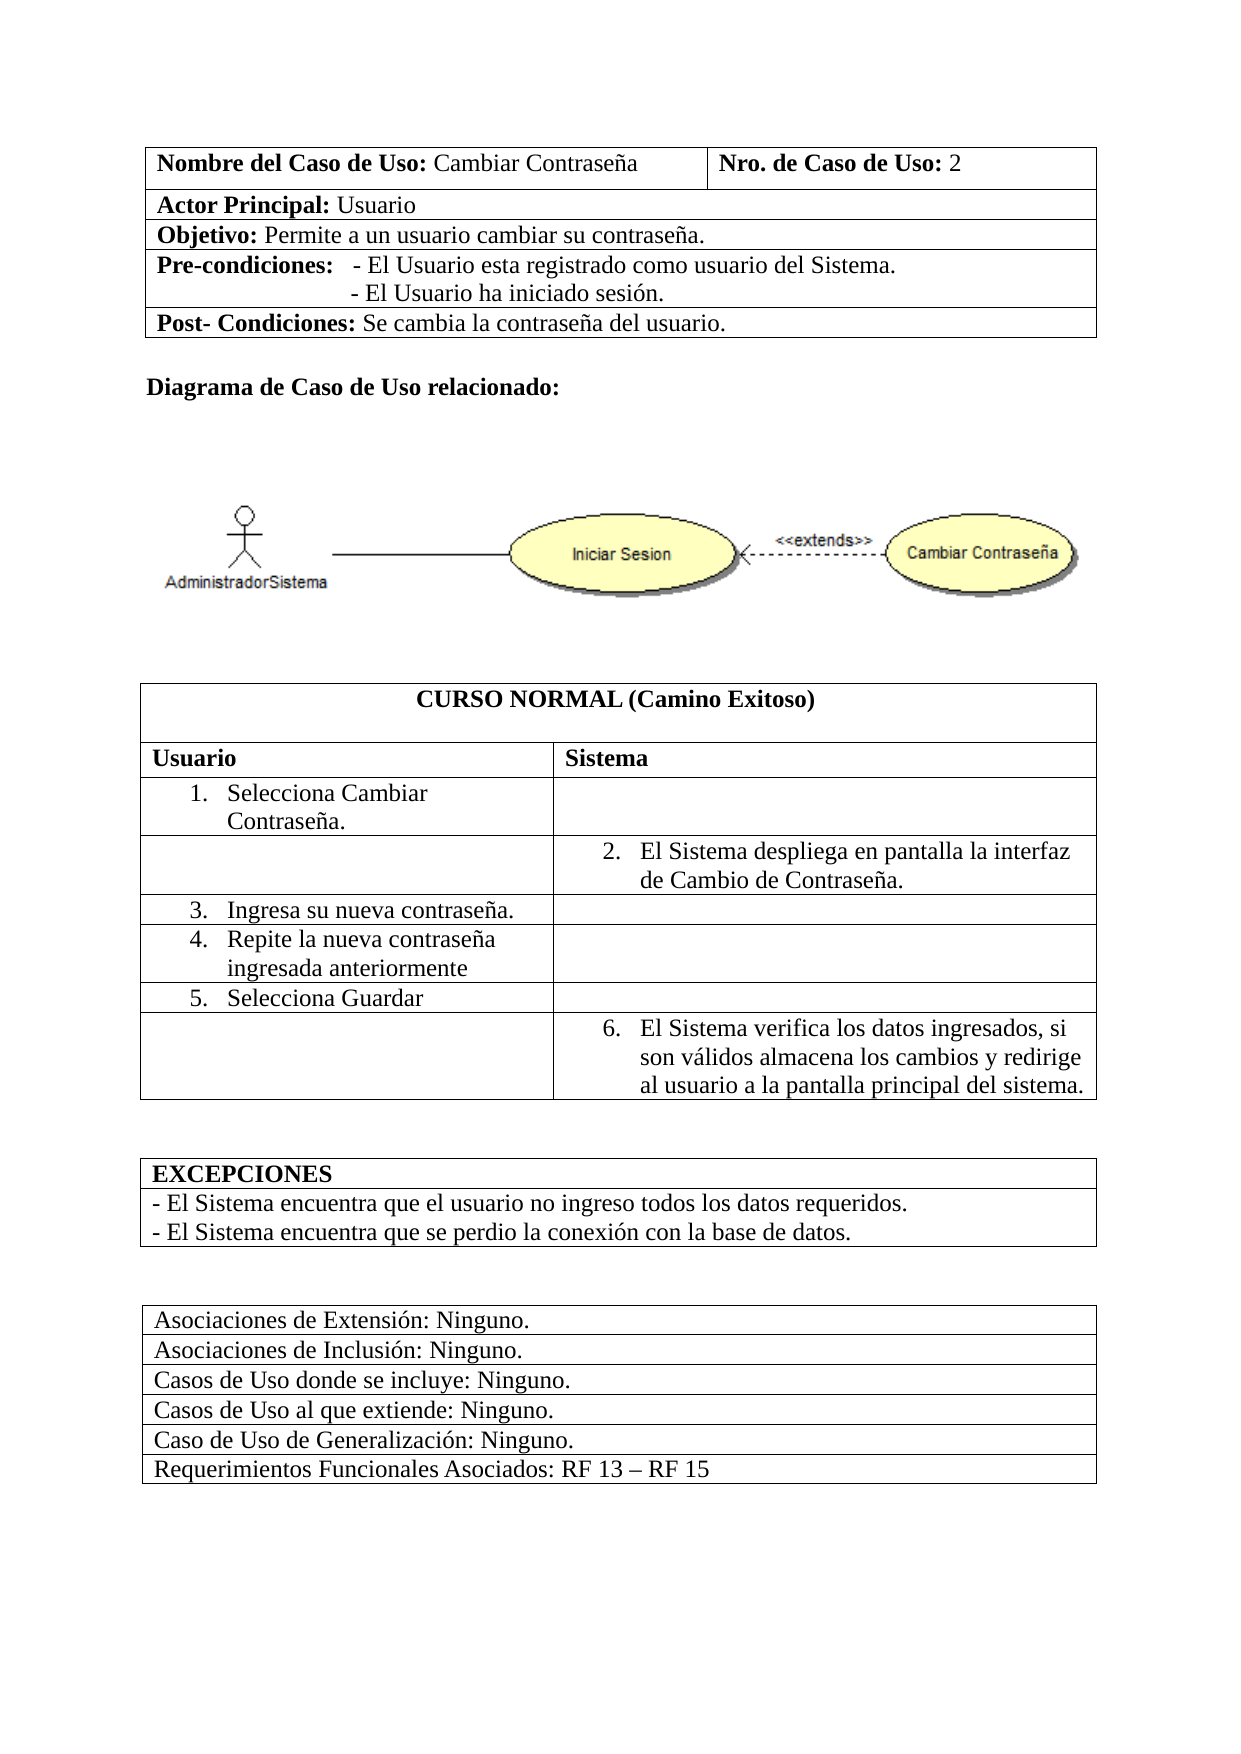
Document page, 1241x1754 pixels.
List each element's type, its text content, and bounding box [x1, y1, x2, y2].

table_cell [554, 983, 1096, 1012]
table_cell Selecciona Cambiar Contraseña. [141, 778, 553, 835]
table_cell [141, 836, 553, 894]
table_header Nombre del Caso de Uso: Cambiar Contraseña [146, 148, 707, 189]
picture [144, 435, 1096, 621]
table_cell Asociaciones de Inclusión: Ninguno. [143, 1335, 1096, 1364]
table_cell El Sistema despliega en pantalla la interfaz de Cambio de Contraseña. [554, 836, 1096, 894]
table_cell El Sistema verifica los datos ingresados, si son válidos almacena los cambios y redirige al usuario a la pantalla principal del sistema. [554, 1013, 1096, 1099]
table_cell Selecciona Guardar [141, 983, 553, 1012]
table_cell Casos de Uso al que extiende: Ninguno. [143, 1395, 1096, 1424]
table_cell [141, 1013, 553, 1099]
table_cell Casos de Uso donde se incluye: Ninguno. [143, 1365, 1096, 1394]
table_cell - El Sistema encuentra que el usuario no ingreso todos los datos requeridos. - El Sistema encuentra que se perdio la conexión con la base de datos. [141, 1189, 1096, 1246]
table_cell Sistema [554, 743, 1096, 777]
table_cell Usuario [141, 743, 553, 777]
table_cell [554, 925, 1096, 982]
table_header EXCEPCIONES [141, 1159, 1096, 1187]
table_cell Post- Condiciones: Se cambia la contraseña del usuario. [146, 308, 1096, 337]
table_cell Objetivo: Permite a un usuario cambiar su contraseña. [146, 220, 1096, 249]
table_cell Caso de Uso de Generalización: Ninguno. [143, 1425, 1096, 1453]
table_cell Ingresa su nueva contraseña. [141, 895, 553, 923]
text Diagrama de Caso de Uso relacionado: [118, 372, 1122, 401]
table_header Asociaciones de Extensión: Ninguno. [143, 1306, 1096, 1334]
table_cell [554, 778, 1096, 835]
table_cell Repite la nueva contraseña ingresada anteriormente [141, 925, 553, 982]
table_cell Requerimientos Funcionales Asociados: RF 13 – RF 15 [143, 1455, 1096, 1483]
table_cell [554, 895, 1096, 923]
table_cell Actor Principal: Usuario [146, 190, 1096, 219]
table_header Nro. de Caso de Uso: 2 [708, 148, 1096, 189]
table_header CURSO NORMAL (Camino Exitoso) [141, 684, 1096, 742]
table_cell Pre-condiciones: - El Usuario esta registrado como usuario del Sistema. - El Usuario ha iniciado sesión. [146, 250, 1096, 307]
